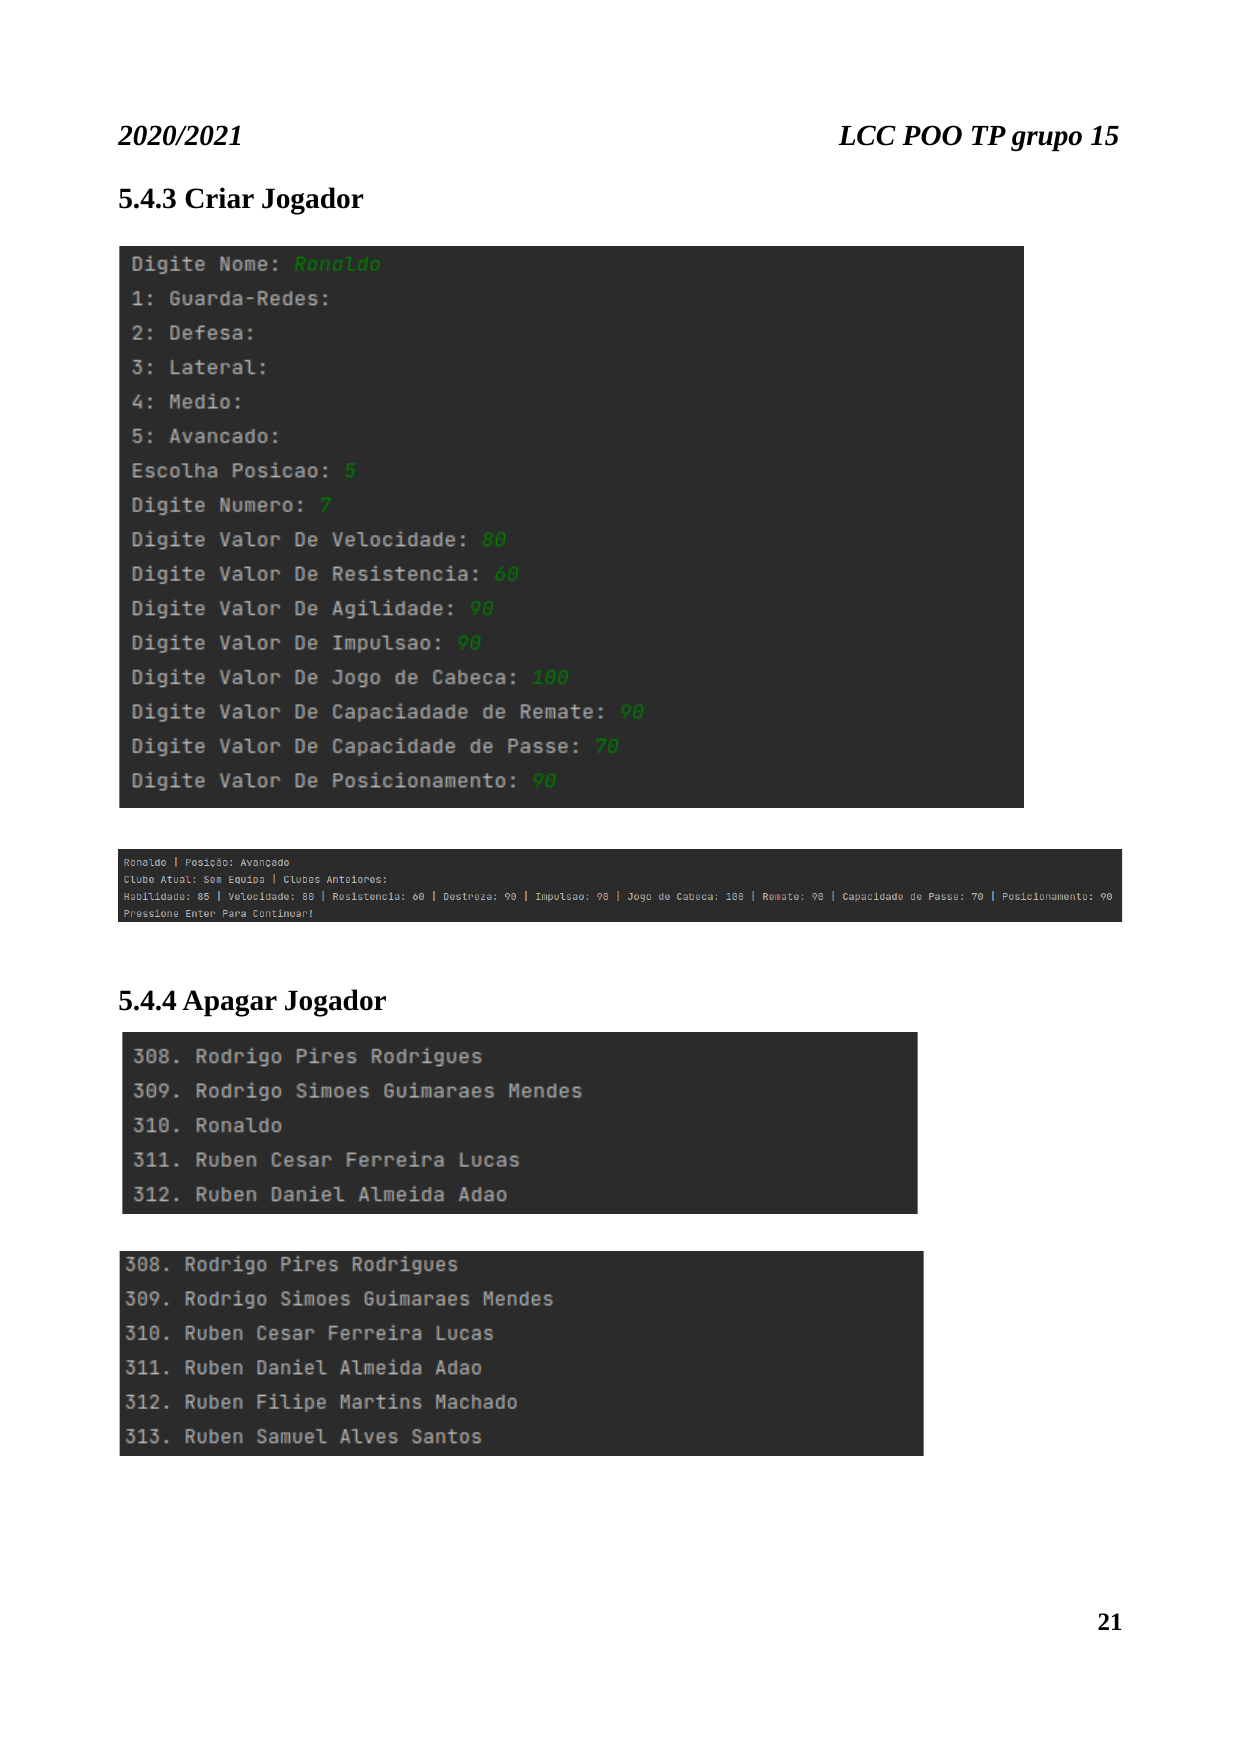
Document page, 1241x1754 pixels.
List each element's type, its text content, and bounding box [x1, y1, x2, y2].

picture [119, 1251, 924, 1456]
picture [122, 1032, 918, 1214]
subtitle 5.4.3 Criar Jogador [118, 181, 1122, 215]
picture [119, 246, 1024, 808]
subtitle 5.4.4 Apagar Jogador [118, 983, 1122, 1016]
picture [118, 849, 1123, 922]
